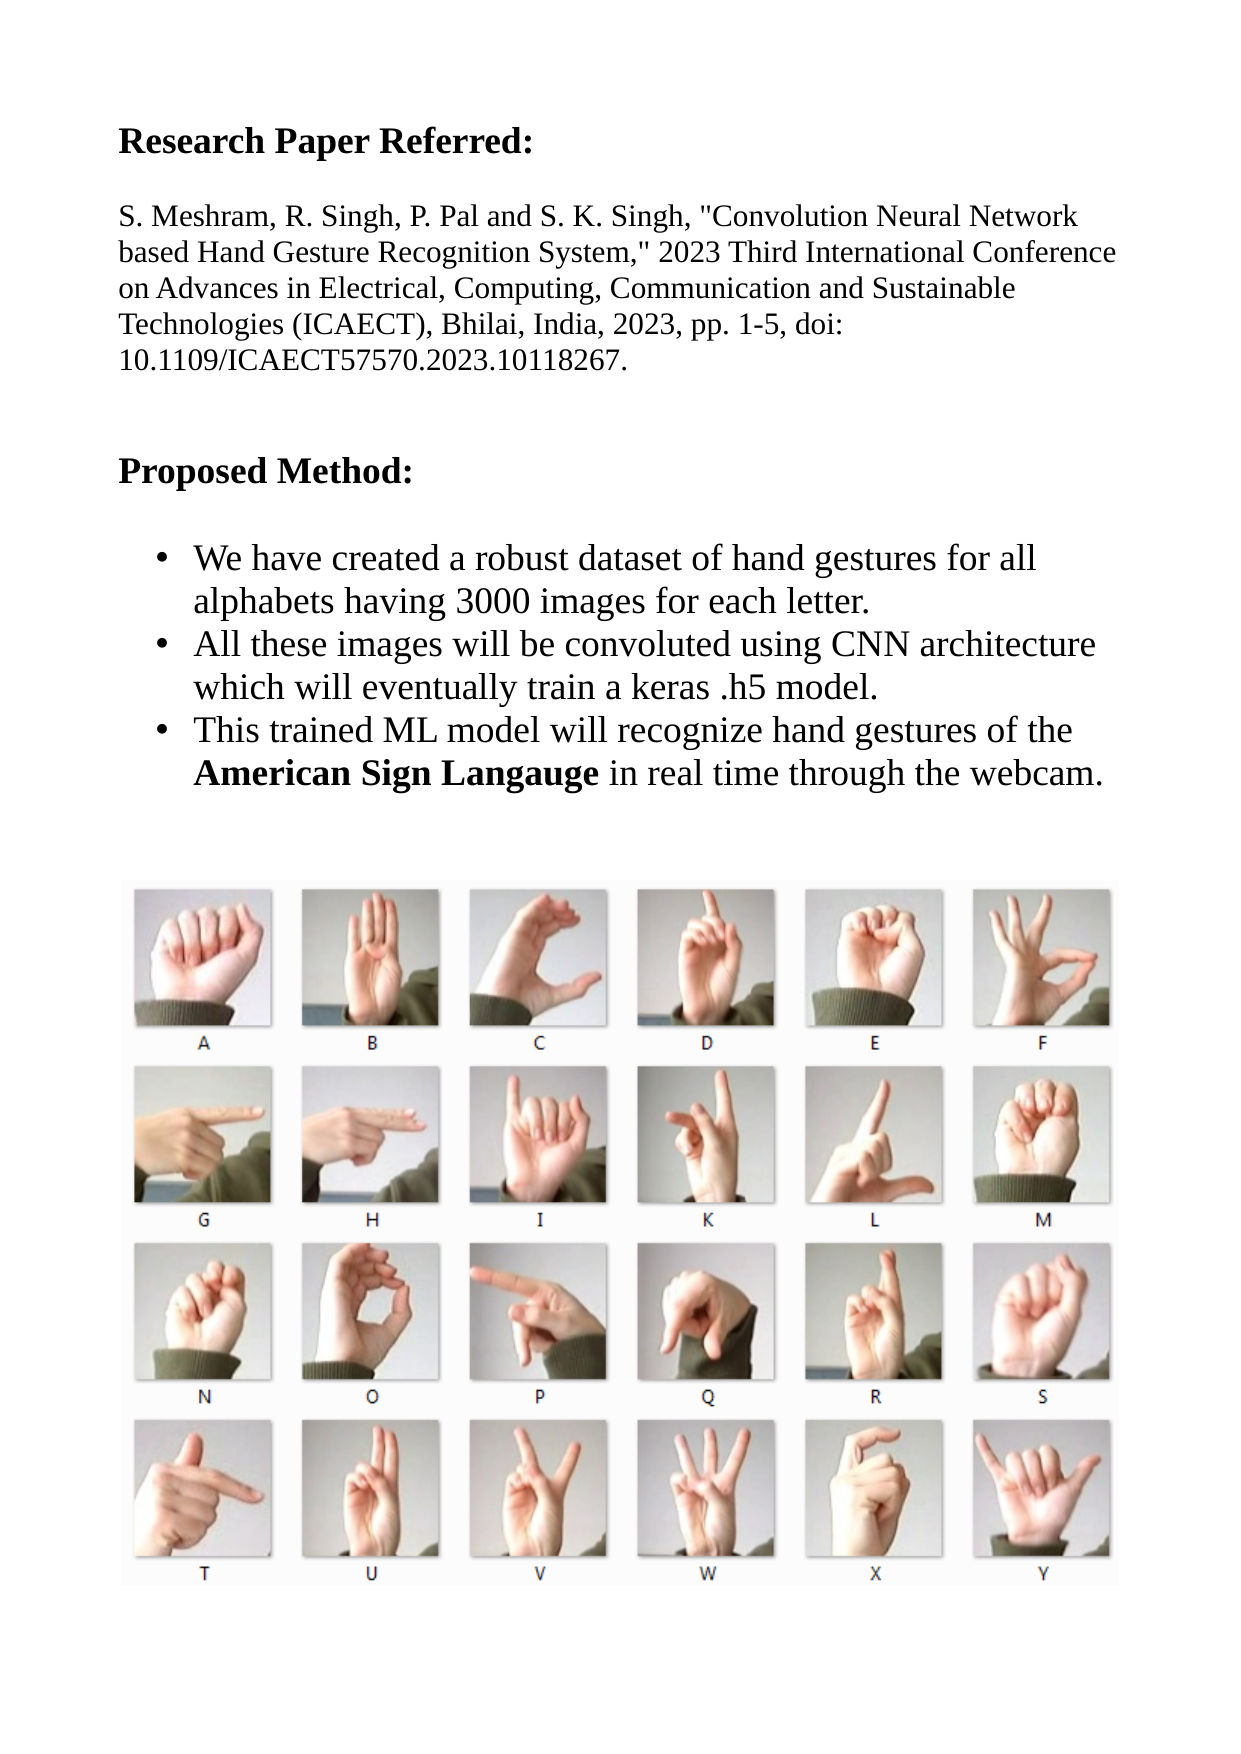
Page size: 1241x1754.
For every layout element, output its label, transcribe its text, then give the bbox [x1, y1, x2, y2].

list We have created a robust dataset of hand gestures for all alphabets having 3000 images for each letter. [156, 535, 1122, 621]
list All these images will be convoluted using CNN architecture which will eventually train a keras .h5 model. [156, 621, 1122, 707]
text S. Meshram, R. Singh, P. Pal and S. K. Singh, "Convolution Neural Network based Hand Gesture Recognition System," 2023 Third International Conference on Advances in Electrical, Computing, Communication and Sustainable Technologies (ICAECT), Bhilai, India, 2023, pp. 1-5, doi: 10.1109/ICAECT57570.2023.10118267. [118, 197, 1122, 377]
text Proposed Method: [118, 449, 1122, 492]
picture [121, 880, 1119, 1585]
list This trained ML model will recognize hand gestures of the American Sign Langauge in real time through the webcam. [156, 707, 1122, 794]
text Research Paper Referred: [118, 118, 1122, 161]
